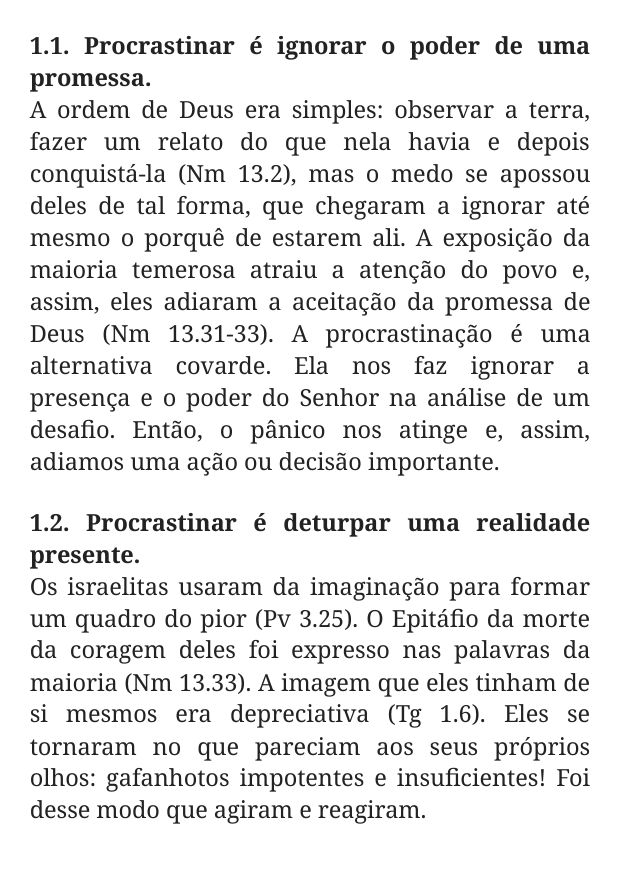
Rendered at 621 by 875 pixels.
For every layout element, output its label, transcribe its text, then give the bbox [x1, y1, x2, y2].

text 1.2. Procrastinar é deturpar uma realidade presente. [29, 506, 591, 570]
text 1.1. Procrastinar é ignorar o poder de uma promessa. [29, 29, 591, 93]
text Os israelitas usaram da imaginação para formar um quadro do pior (Pv 3.25). O Epitáfio da morte da coragem deles foi expresso nas palavras da maioria (Nm 13.33). A imagem que eles tinham de si mesmos era depreciativa (Tg 1.6). Eles se tornaram no que pareciam aos seus próprios olhos: gafanhotos impotentes e insuficientes! Foi desse modo que agiram e reagiram. [29, 570, 591, 826]
text A ordem de Deus era simples: observar a terra, fazer um relato do que nela havia e depois conquistá-la (Nm 13.2), mas o medo se apossou deles de tal forma, que chegaram a ignorar até mesmo o porquê de estarem ali. A exposição da maioria temerosa atraiu a atenção do povo e, assim, eles adiaram a aceitação da promessa de Deus (Nm 13.31-33). A procrastinação é uma alternativa covarde. Ela nos faz ignorar a presença e o poder do Senhor na análise de um desafio. Então, o pânico nos atinge e, assim, adiamos uma ação ou decisão importante. [29, 93, 591, 477]
